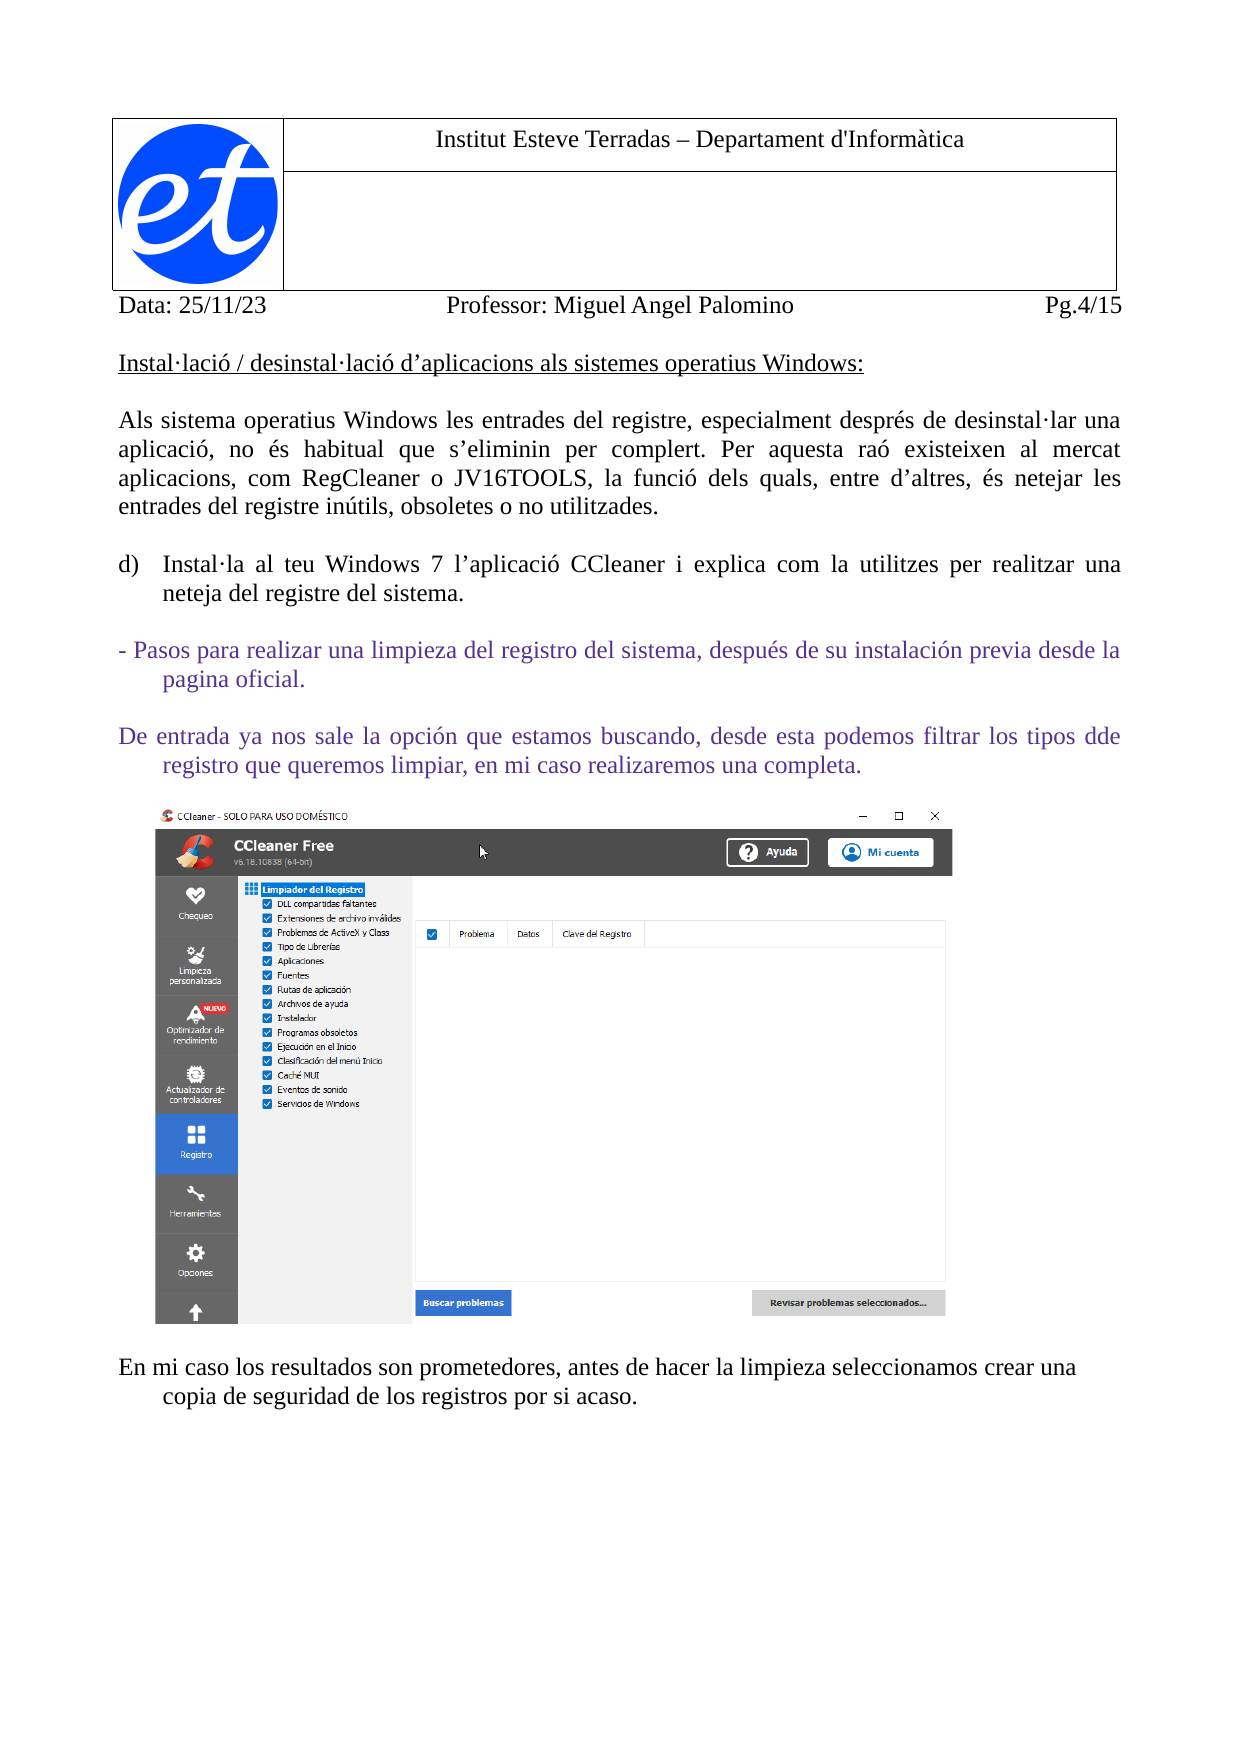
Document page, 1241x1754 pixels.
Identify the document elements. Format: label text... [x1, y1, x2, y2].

list Instal·la al teu Windows 7 l’aplicació CCleaner i explica com la utilitzes per realitzar una neteja del registre del sistema. [118, 549, 1122, 606]
text Als sistema operatius Windows les entrades del registre, especialment després de desinstal·lar una aplicació, no és habitual que s’eliminin per complert. Per aquesta raó existeixen al mercat aplicacions, com RegCleaner o JV16TOOLS, la funció dels quals, entre d’altres, és netejar les entrades del registre inútils, obsoletes o no utilitzades. [118, 405, 1122, 520]
text - Pasos para realizar una limpieza del registro del sistema, después de su instalación previa desde la pagina oficial. [118, 635, 1122, 693]
text En mi caso los resultados son prometedores, antes de hacer la limpieza seleccionamos crear una copia de seguridad de los registros por si acaso. [118, 1352, 1122, 1410]
text De entrada ya nos sale la opción que estamos buscando, desde esta podemos filtrar los tipos dde registro que queremos limpiar, en mi caso realizaremos una completa. [118, 721, 1122, 779]
picture [155, 806, 953, 1324]
picture [118, 124, 278, 284]
text Instal·lació / desinstal·lació d’aplicacions als sistemes operatius Windows: [118, 348, 1122, 376]
